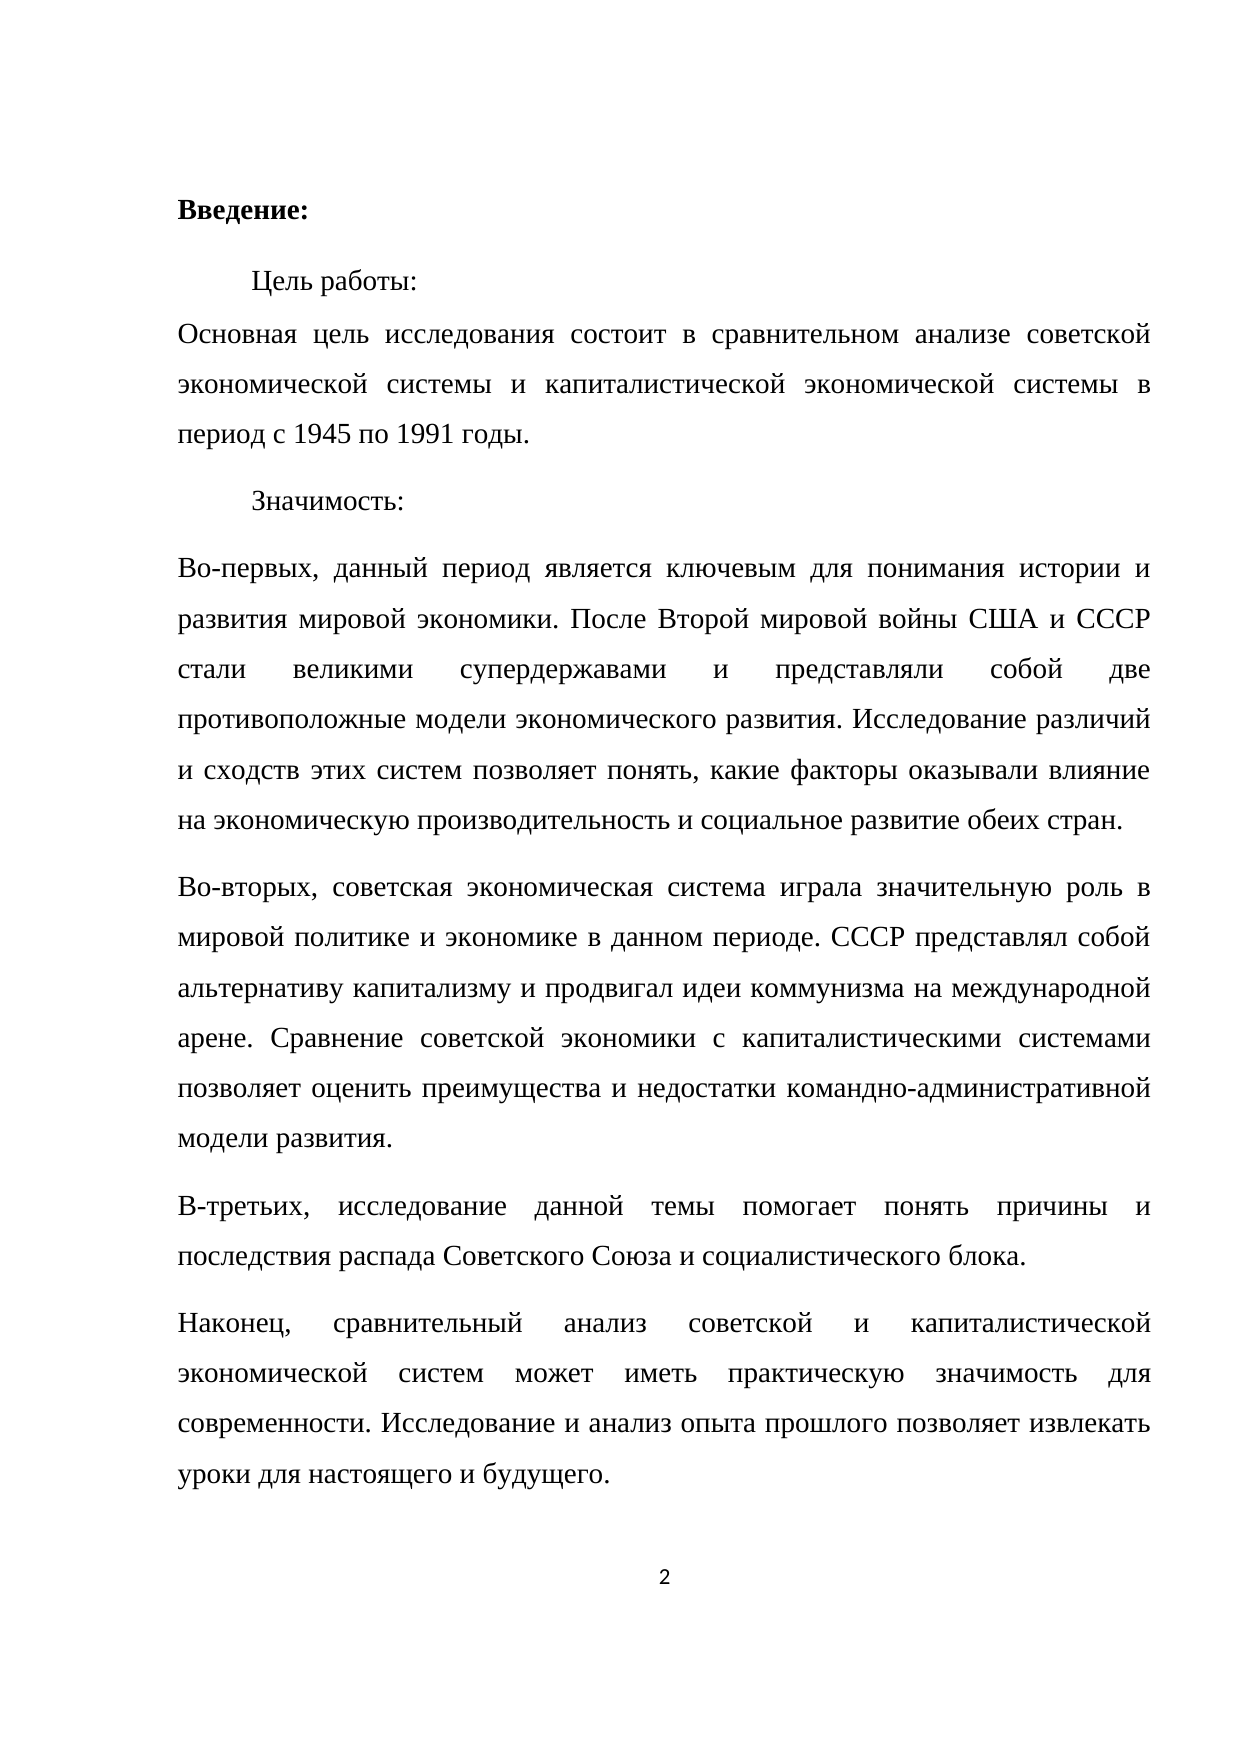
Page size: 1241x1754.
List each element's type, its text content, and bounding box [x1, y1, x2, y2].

text Во-первых, данный период является ключевым для понимания истории и развития мировой экономики. После Второй мировой войны США и СССР стали великими супердержавами и представляли собой две противоположные модели экономического развития. Исследование различий и сходств этих систем позволяет понять, какие факторы оказывали влияние на экономическую производительность и социальное развитие обеих стран. [177, 551, 1152, 836]
text Наконец, сравнительный анализ советской и капиталистической экономической систем может иметь практическую значимость для современности. Исследование и анализ опыта прошлого позволяет извлекать уроки для настоящего и будущего. [177, 1305, 1152, 1489]
text Основная цель исследования состоит в сравнительном анализе советской экономической системы и капиталистической экономической системы в период с 1945 по 1991 годы. [177, 316, 1152, 450]
text Введение: [177, 192, 1152, 226]
text В-третьих, исследование данной темы помогает понять причины и последствия распада Советского Союза и социалистического блока. [177, 1188, 1152, 1271]
text Во-вторых, советская экономическая система играла значительную роль в мировой политике и экономике в данном периоде. СССР представлял собой альтернативу капитализму и продвигал идеи коммунизма на международной арене. Сравнение советской экономики с капиталистическими системами позволяет оценить преимущества и недостатки командно-административной модели развития. [177, 869, 1152, 1154]
text Цель работы: [177, 263, 1152, 297]
text Значимость: [177, 483, 1152, 517]
